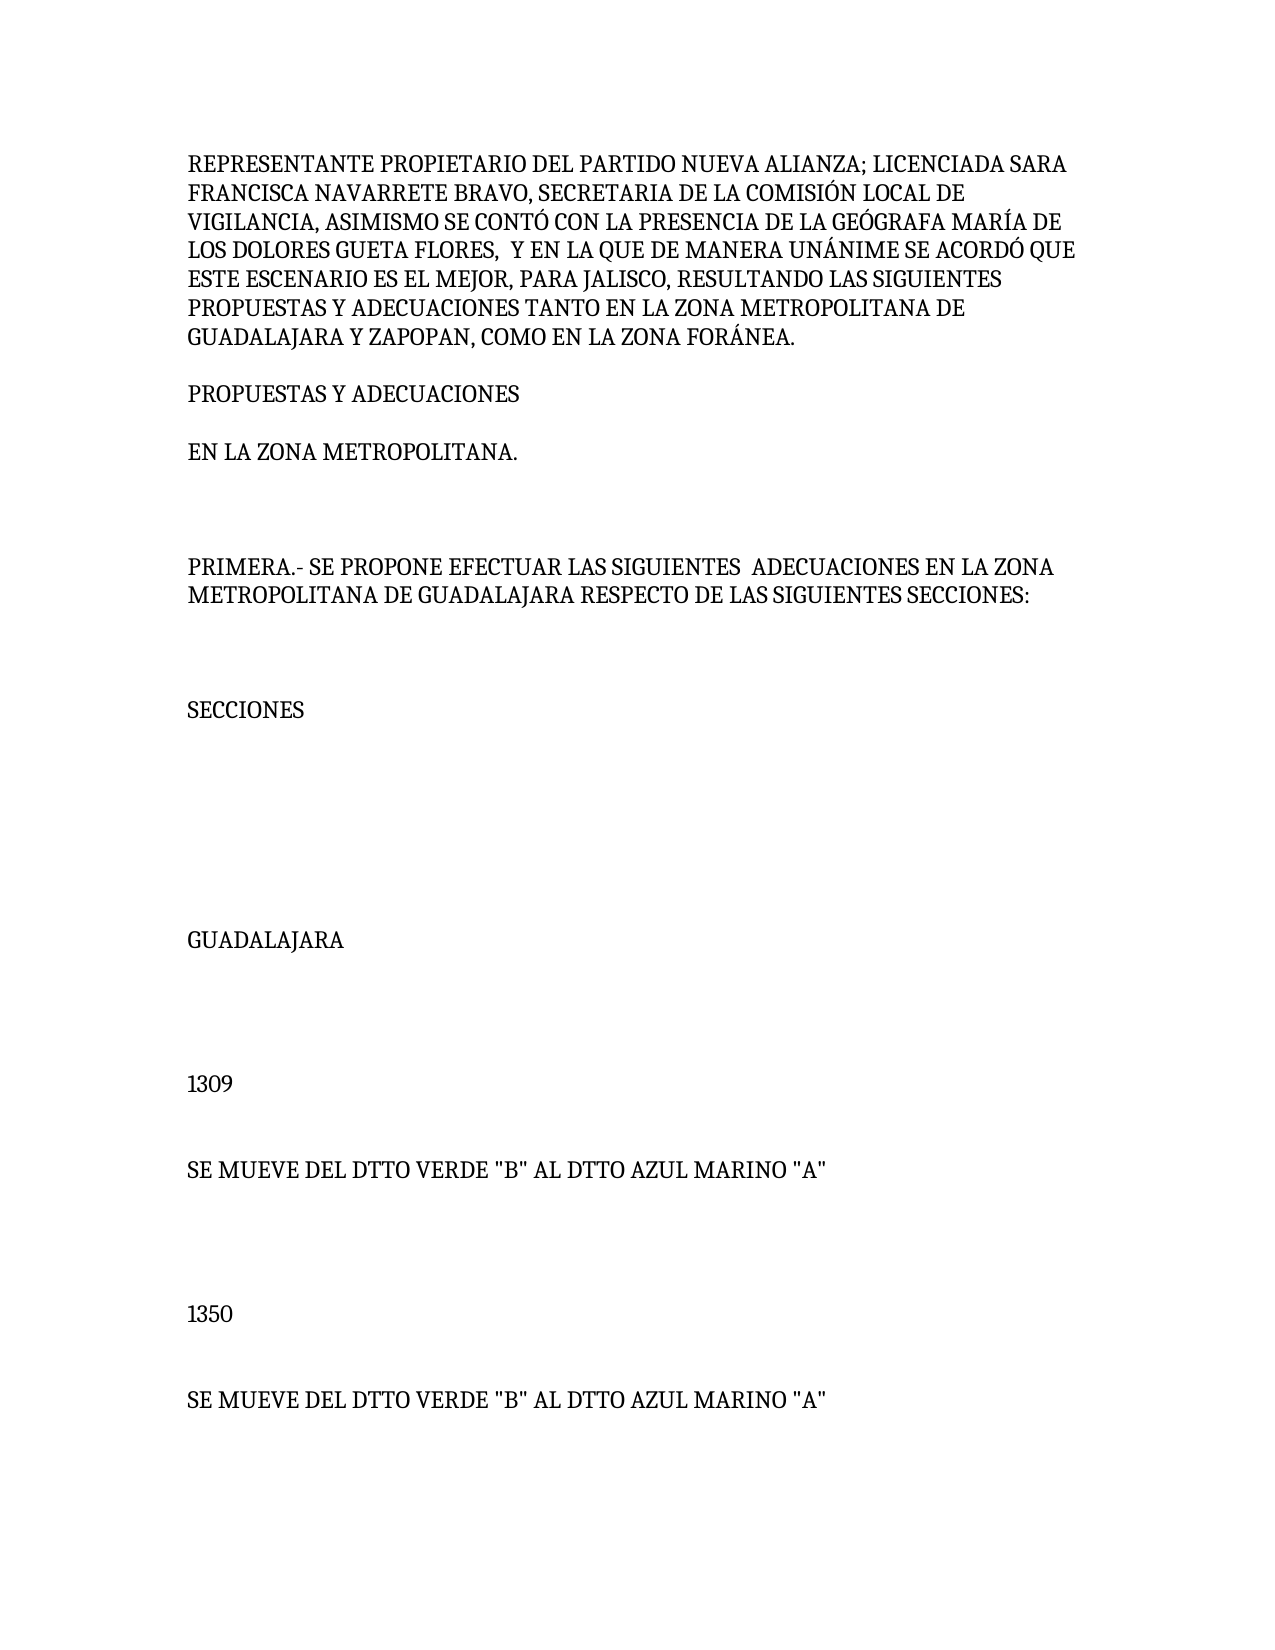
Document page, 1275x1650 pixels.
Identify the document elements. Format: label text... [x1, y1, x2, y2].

text REPRESENTANTE PROPIETARIO DEL PARTIDO NUEVA ALIANZA; LICENCIADA SARA FRANCISCA NAVARRETE BRAVO, SECRETARIA DE LA COMISIÓN LOCAL DE VIGILANCIA, ASIMISMO SE CONTÓ CON LA PRESENCIA DE LA GEÓGRAFA MARÍA DE LOS DOLORES GUETA FLORES, Y EN LA QUE DE MANERA UNÁNIME SE ACORDÓ QUE ESTE ESCENARIO ES EL MEJOR, PARA JALISCO, RESULTANDO LAS SIGUIENTES PROPUESTAS Y ADECUACIONES TANTO EN LA ZONA METROPOLITANA DE GUADALAJARA Y ZAPOPAN, COMO EN LA ZONA FORÁNEA. [187, 150, 1087, 351]
text 1350 [187, 1300, 1087, 1329]
text SECCIONES [187, 696, 1087, 725]
text SE MUEVE DEL DTTO VERDE "B" AL DTTO AZUL MARINO "A" [187, 1386, 1087, 1415]
text PRIMERA.- SE PROPONE EFECTUAR LAS SIGUIENTES ADECUACIONES EN LA ZONA METROPOLITANA DE GUADALAJARA RESPECTO DE LAS SIGUIENTES SECCIONES: [187, 552, 1087, 610]
text 1309 [187, 1070, 1087, 1099]
text SE MUEVE DEL DTTO VERDE "B" AL DTTO AZUL MARINO "A" [187, 1156, 1087, 1185]
text GUADALAJARA [187, 926, 1087, 955]
text EN LA ZONA METROPOLITANA. [187, 437, 1087, 466]
text PROPUESTAS Y ADECUACIONES [187, 380, 1087, 409]
